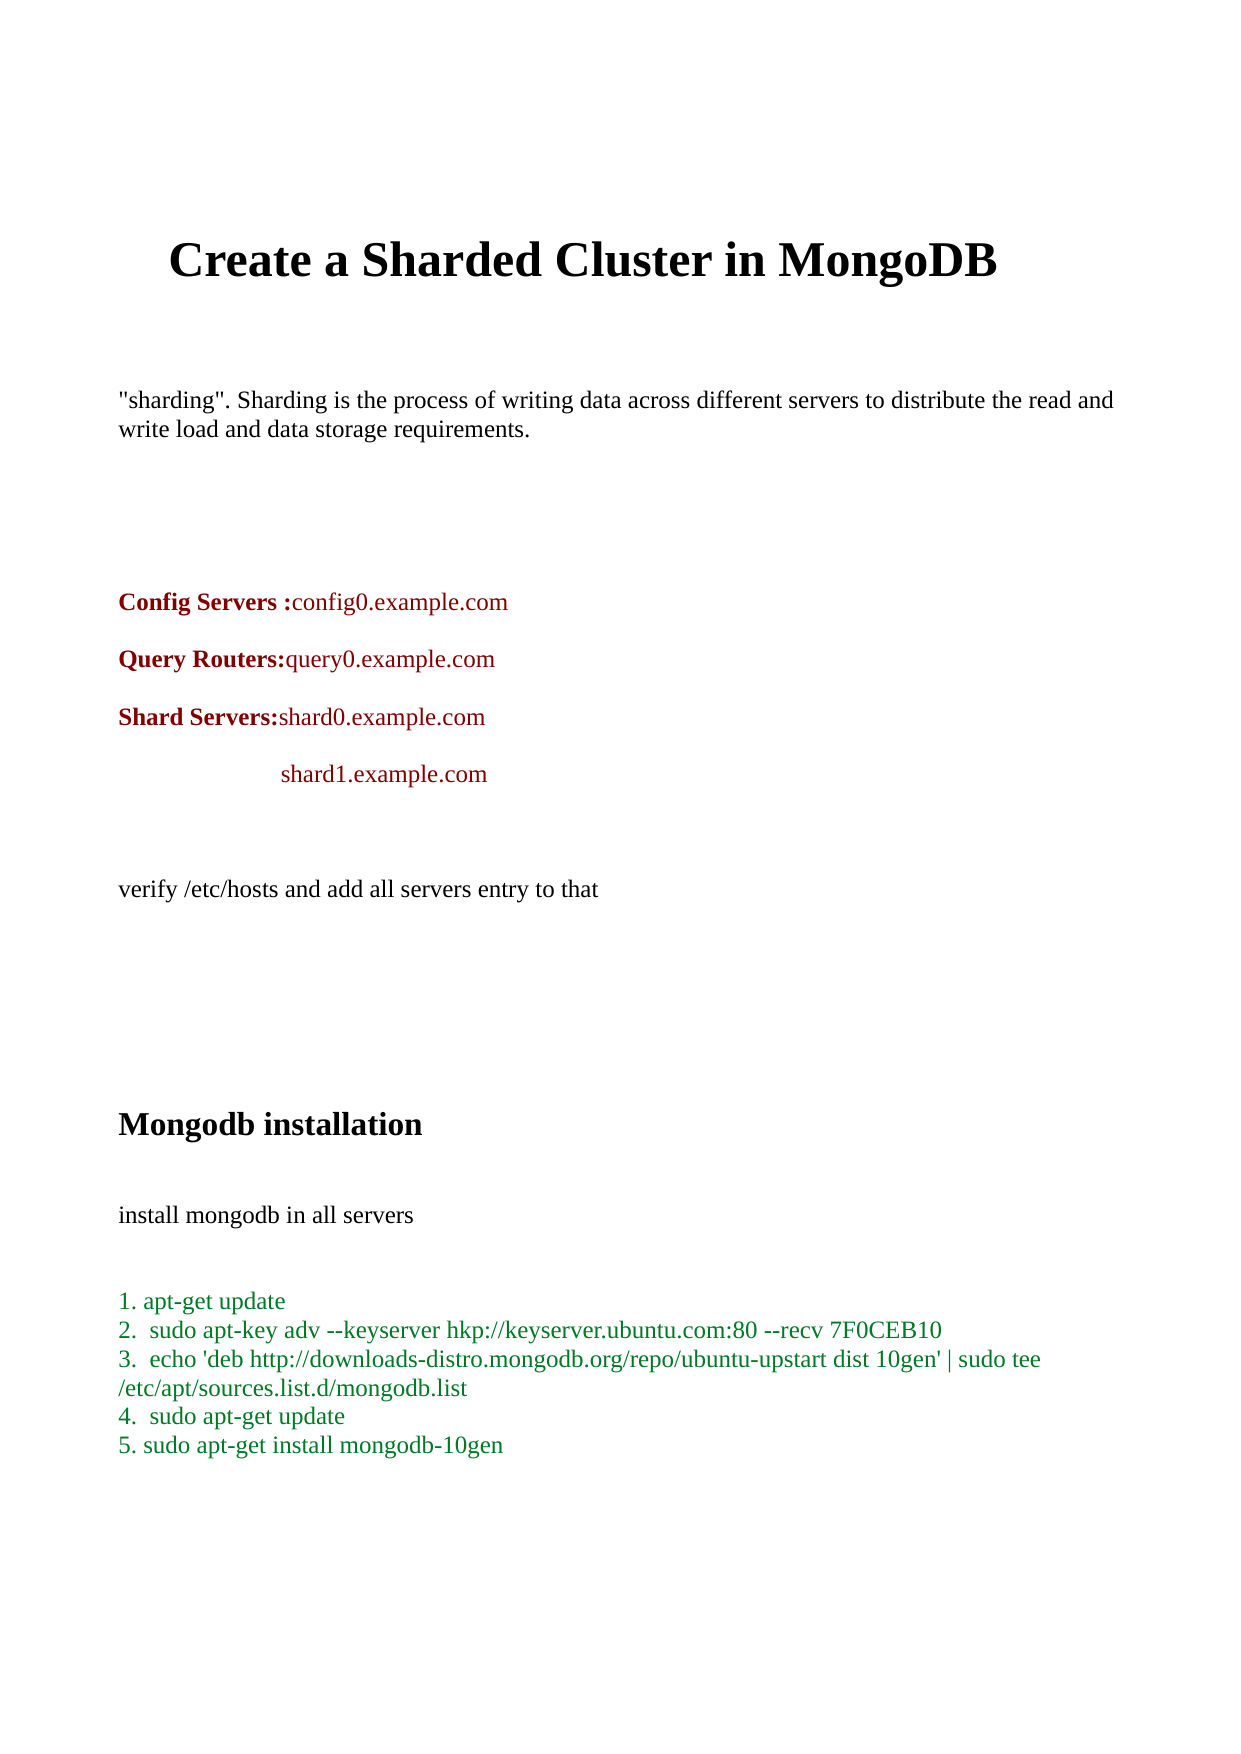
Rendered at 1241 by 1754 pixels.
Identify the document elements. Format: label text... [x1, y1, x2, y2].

text install mongodb in all servers [118, 1200, 1122, 1229]
subtitle Create a Sharded Cluster in MongoDB [118, 229, 1122, 287]
text Mongodb installation [118, 1104, 1122, 1143]
text 2. sudo apt-key adv --keyserver hkp://keyserver.ubuntu.com:80 --recv 7F0CEB10 [118, 1315, 1122, 1344]
text 4. sudo apt-get update [118, 1401, 1122, 1430]
text verify /etc/hosts and add all servers entry to that [118, 874, 1122, 903]
text 5. sudo apt-get install mongodb-10gen [118, 1430, 1122, 1459]
text shard1.example.com [118, 759, 1122, 788]
text 1. apt-get update [118, 1286, 1122, 1315]
text Query Routers:query0.example.com [118, 644, 1122, 673]
text "sharding". Sharding is the process of writing data across different servers to distribute the read and write load and data storage requirements. [118, 386, 1122, 443]
text Shard Servers:shard0.example.com [118, 702, 1122, 731]
text Config Servers :config0.example.com [118, 587, 1122, 616]
text 3. echo 'deb http://downloads-distro.mongodb.org/repo/ubuntu-upstart dist 10gen' | sudo tee /etc/apt/sources.list.d/mongodb.list [118, 1344, 1122, 1401]
